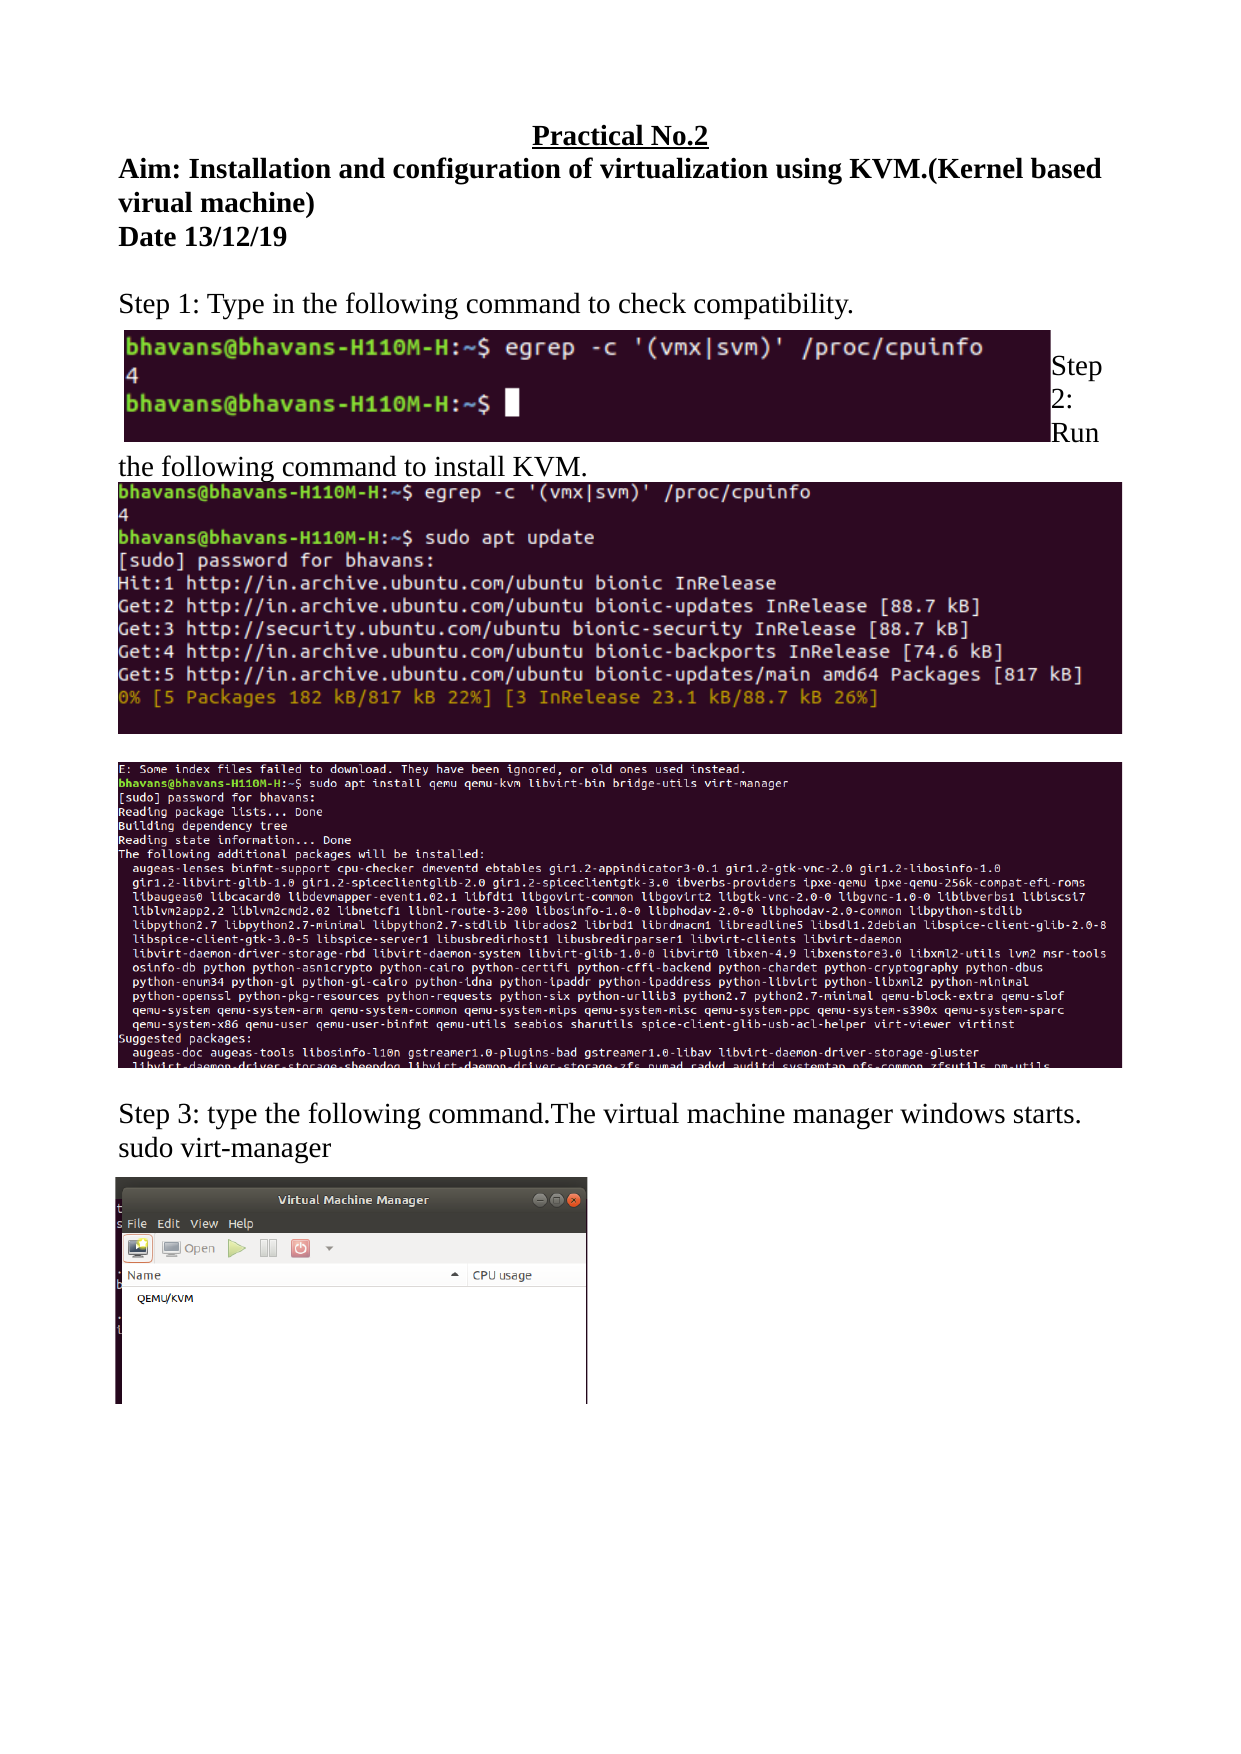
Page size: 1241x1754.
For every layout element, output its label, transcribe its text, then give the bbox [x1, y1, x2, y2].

text Date 13/12/19 [118, 219, 1122, 252]
text Practical No.2 [118, 118, 1122, 152]
text Aim: Installation and configuration of virtualization using KVM.(Kernel based virual machine) [118, 152, 1122, 219]
text Step 3: type the following command.The virtual machine manager windows starts. [118, 1096, 1122, 1130]
text sudo virt-manager [118, 1130, 1122, 1163]
text Step 1: Type in the following command to check compatibility. [118, 286, 1122, 319]
text Step 2: Run the following command to install KVM. [118, 348, 1122, 482]
